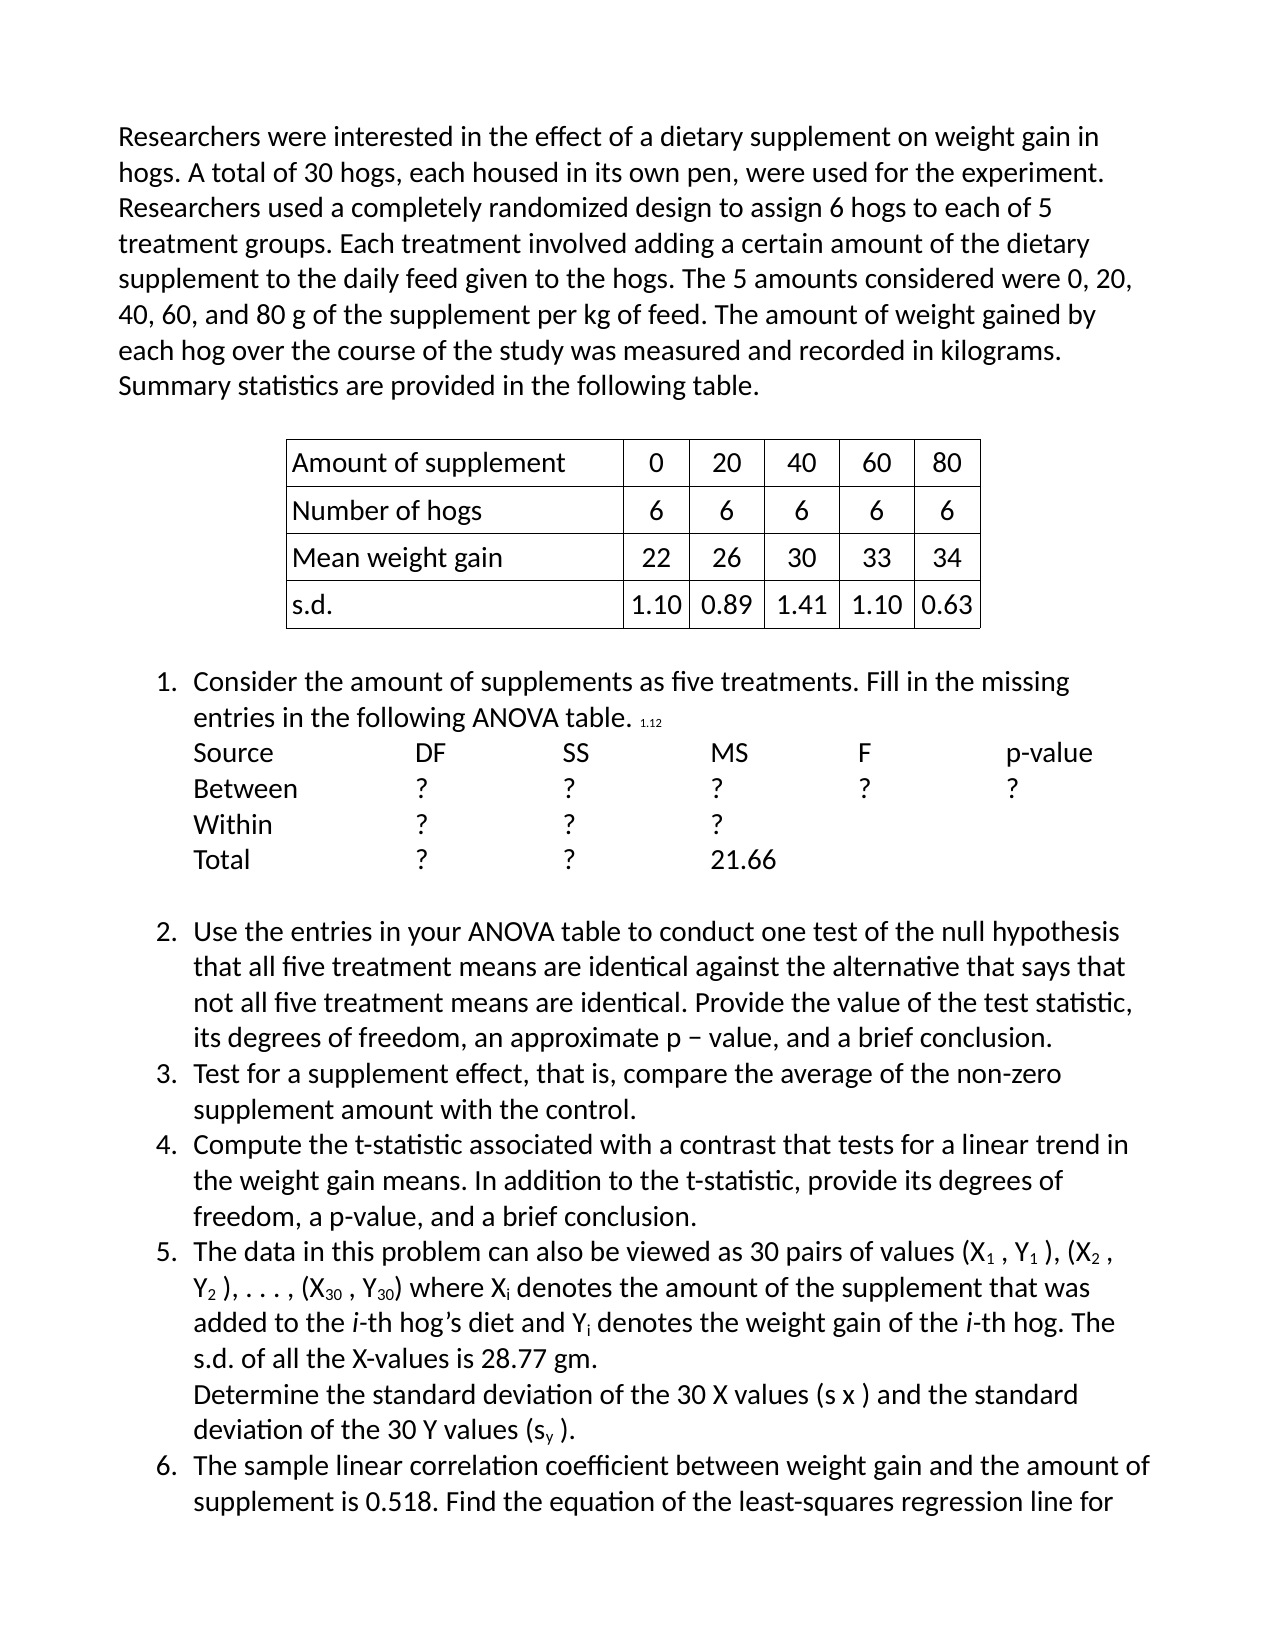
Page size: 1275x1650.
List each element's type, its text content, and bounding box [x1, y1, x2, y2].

table_cell 22 [624, 534, 689, 580]
list Use the entries in your ANOVA table to conduct one test of the null hypothesis that all five treatment means are identical against the alternative that says that not all five treatment means are identical. Provide the value of the test statistic, its degrees of freedom, an approximate p − value, and a brief conclusion. [156, 913, 1157, 1055]
table_cell 1.10 [840, 581, 914, 627]
table_cell 34 [915, 534, 980, 580]
table_cell 6 [915, 487, 980, 533]
table_cell s.d. [287, 581, 623, 627]
list The sample linear correlation coefficient between weight gain and the amount of supplement is 0.518. Find the equation of the least-squares regression line for [156, 1447, 1157, 1518]
table_cell 26 [690, 534, 764, 580]
list The data in this problem can also be viewed as 30 pairs of values (X1 , Y1 ), (X2 , Y2 ), . . . , (X30 , Y30) where Xi denotes the amount of the supplement that was added to the i-th hog’s diet and Yi denotes the weight gain of the i-th hog. The s.d. of all the X-values is 28.77 gm. Determine the standard deviation of the 30 X values (s x ) and the standard deviation of the 30 Y values (sy ). [156, 1233, 1157, 1447]
table_header Amount of supplement [287, 440, 623, 486]
table_cell Number of hogs [287, 487, 623, 533]
table_cell 6 [765, 487, 839, 533]
table_header 40 [765, 440, 839, 486]
table_cell 1.41 [765, 581, 839, 627]
table_header 0 [624, 440, 689, 486]
table_cell 30 [765, 534, 839, 580]
table_cell 6 [690, 487, 764, 533]
list Compute the t-statistic associated with a contrast that tests for a linear trend in the weight gain means. In addition to the t-statistic, provide its degrees of freedom, a p-value, and a brief conclusion. [156, 1126, 1157, 1233]
table_header 80 [915, 440, 980, 486]
table_header 60 [840, 440, 914, 486]
table_cell 6 [840, 487, 914, 533]
table_header 20 [690, 440, 764, 486]
table_cell 0.89 [690, 581, 764, 627]
list Consider the amount of supplements as five treatments. Fill in the missing entries in the following ANOVA table. 1.12 Source DF SS MS F p-value Between ? ? ? ? ? Within ? ? ? Total ? ? 21.66 [156, 663, 1157, 913]
table_cell Mean weight gain [287, 534, 623, 580]
table_cell 6 [624, 487, 689, 533]
list Test for a supplement effect, that is, compare the average of the non-zero supplement amount with the control. [156, 1055, 1157, 1126]
table_cell 1.10 [624, 581, 689, 627]
table_cell 0.63 [915, 581, 980, 627]
text Researchers were interested in the effect of a dietary supplement on weight gain in hogs. A total of 30 hogs, each housed in its own pen, were used for the experiment. Researchers used a completely randomized design to assign 6 hogs to each of 5 treatment groups. Each treatment involved adding a certain amount of the dietary supplement to the daily feed given to the hogs. The 5 amounts considered were 0, 20, 40, 60, and 80 g of the supplement per kg of feed. The amount of weight gained by each hog over the course of the study was measured and recorded in kilograms. Summary statistics are provided in the following table. [118, 118, 1157, 403]
table_cell 33 [840, 534, 914, 580]
